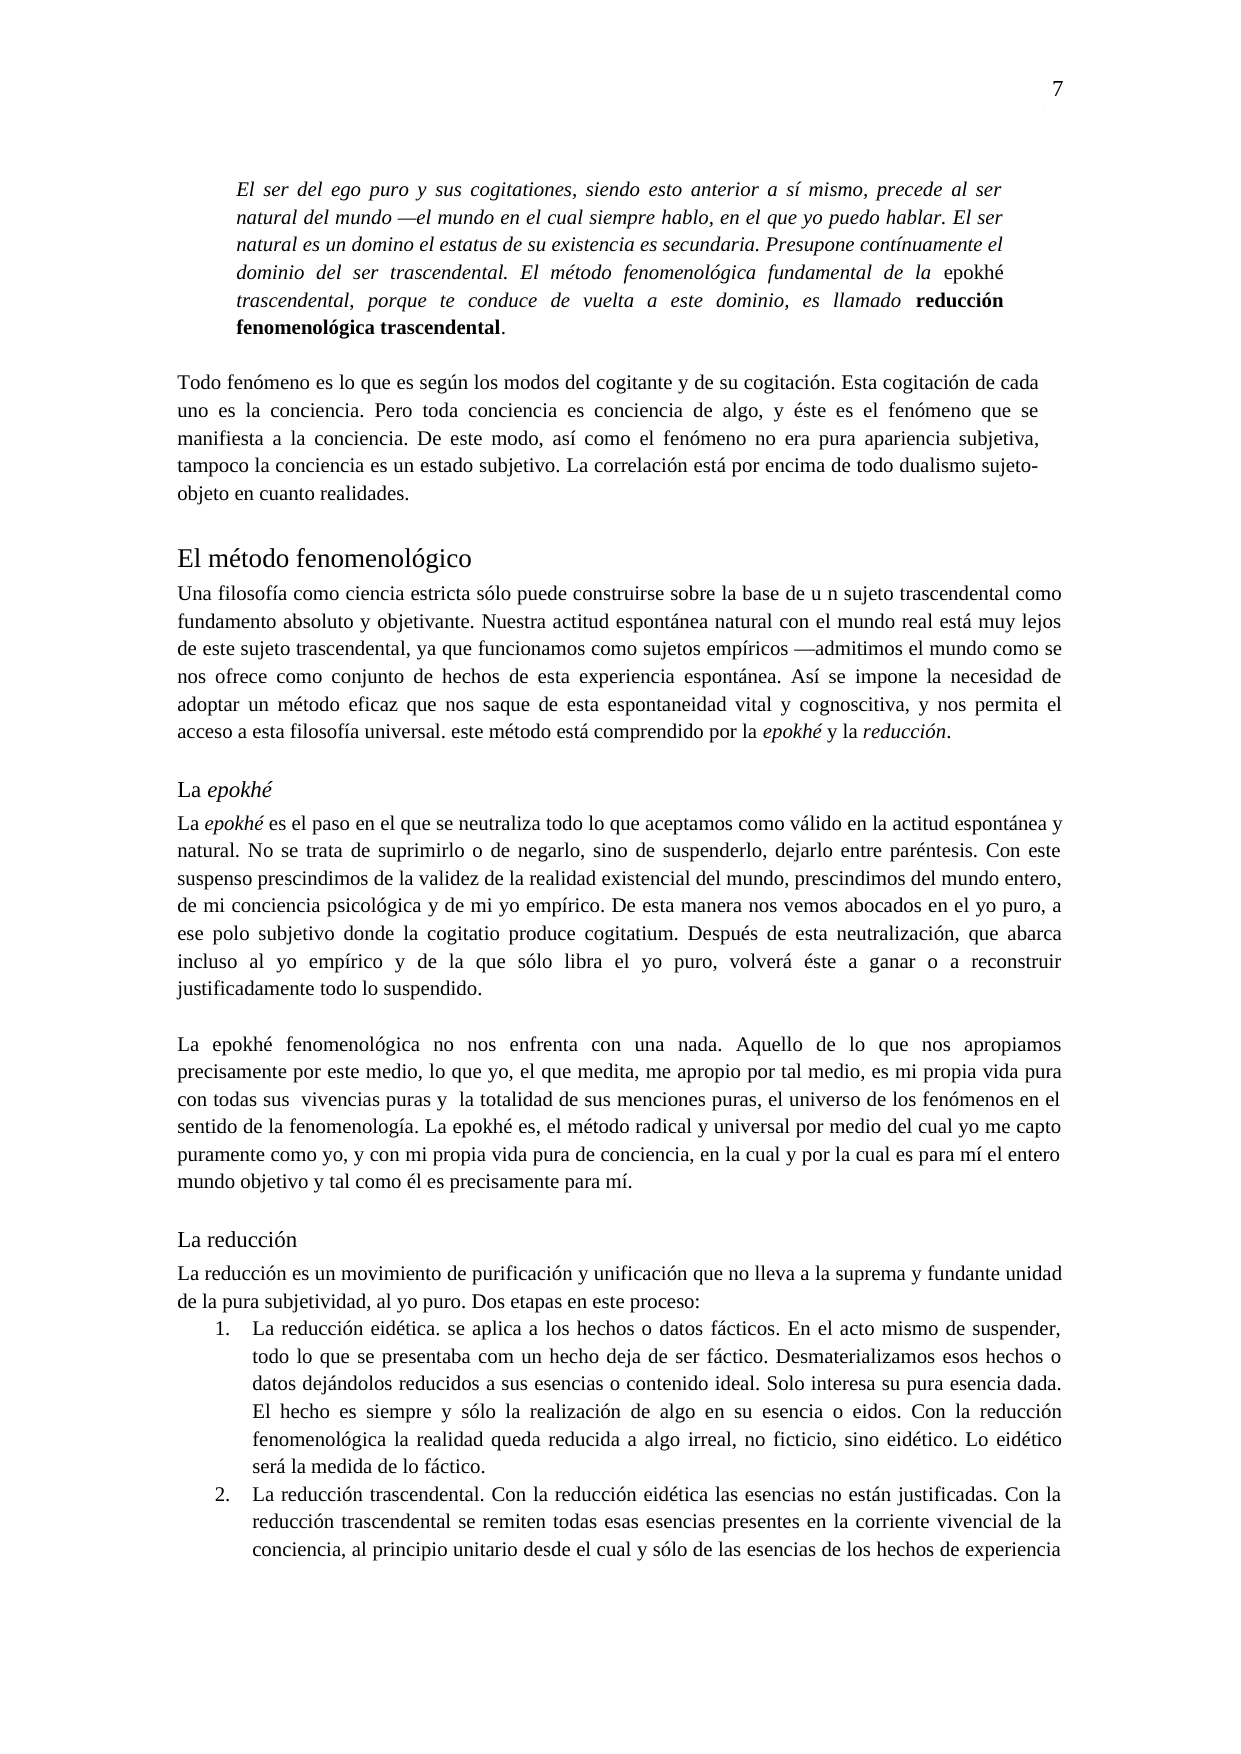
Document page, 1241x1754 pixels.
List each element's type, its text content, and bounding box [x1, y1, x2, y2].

text La epokhé fenomenológica no nos enfrenta con una nada. Aquello de lo que nos apropiamos precisamente por este medio, lo que yo, el que medita, me apropio por tal medio, es mi propia vida pura con todas sus vivencias puras y la totalidad de sus menciones puras, el universo de los fenómenos en el sentido de la fenomenología. La epokhé es, el método radical y universal por medio del cual yo me capto puramente como yo, y con mi propia vida pura de conciencia, en la cual y por la cual es para mí el entero mundo objetivo y tal como él es precisamente para mí. [177, 1031, 1063, 1193]
text Todo fenómeno es lo que es según los modos del cogitante y de su cogitación. Esta cogitación de cada uno es la conciencia. Pero toda conciencia es conciencia de algo, y éste es el fenómeno que se manifiesta a la conciencia. De este modo, así como el fenómeno no era pura apariencia subjetiva, tampoco la conciencia es un estado subjetivo. La correlación está por encima de todo dualismo sujeto-objeto en cuanto realidades. [177, 370, 1040, 505]
text El ser del ego puro y sus cogitationes, siendo esto anterior a sí mismo, precede al ser natural del mundo —el mundo en el cual siempre hablo, en el que yo puedo hablar. El ser natural es un domino el estatus de su existencia es secundaria. Presupone contínuamente el dominio del ser trascendental. El método fenomenológica fundamental de la epokhé trascendental, porque te conduce de vuelta a este dominio, es llamado reducción fenomenológica trascendental. [236, 177, 1003, 339]
subtitle La epokhé [177, 776, 1063, 802]
subtitle El método fenomenológico [177, 542, 1040, 573]
list La reducción eidética. se aplica a los hechos o datos fácticos. En el acto mismo de suspender, todo lo que se presentaba com un hecho deja de ser fáctico. Desmaterializamos esos hechos o datos dejándolos reducidos a sus esencias o contenido ideal. Solo interesa su pura esencia dada. El hecho es siempre y sólo la realización de algo en su esencia o eidos. Con la reducción fenomenológica la realidad queda reducida a algo irreal, no ficticio, sino eidético. Lo eidético será la medida de lo fáctico. [214, 1316, 1063, 1478]
text La reducción es un movimiento de purificación y unificación que no lleva a la suprema y fundante unidad de la pura subjetividad, al yo puro. Dos etapas en este proceso: [177, 1261, 1063, 1313]
text La epokhé es el paso en el que se neutraliza todo lo que aceptamos como válido en la actitud espontánea y natural. No se trata de suprimirlo o de negarlo, sino de suspenderlo, dejarlo entre paréntesis. Con este suspenso prescindimos de la validez de la realidad existencial del mundo, prescindimos del mundo entero, de mi conciencia psicológica y de mi yo empírico. De esta manera nos vemos abocados en el yo puro, a ese polo subjetivo donde la cogitatio produce cogitatium. Después de esta neutralización, que abarca incluso al yo empírico y de la que sólo libra el yo puro, volverá éste a ganar o a reconstruir justificadamente todo lo suspendido. [177, 811, 1063, 1000]
list La reducción trascendental. Con la reducción eidética las esencias no están justificadas. Con la reducción trascendental se remiten todas esas esencias presentes en la corriente vivencial de la conciencia, al principio unitario desde el cual y sólo de las esencias de los hechos de experiencia [214, 1482, 1063, 1561]
subtitle La reducción [177, 1226, 1063, 1253]
text Una filosofía como ciencia estricta sólo puede construirse sobre la base de u n sujeto trascendental como fundamento absoluto y objetivante. Nuestra actitud espontánea natural con el mundo real está muy lejos de este sujeto trascendental, ya que funcionamos como sujetos empíricos —admitimos el mundo como se nos ofrece como conjunto de hechos de esta experiencia espontánea. Así se impone la necesidad de adoptar un método eficaz que nos saque de esta espontaneidad vital y cognoscitiva, y nos permita el acceso a esta filosofía universal. este método está comprendido por la epokhé y la reducción. [177, 581, 1063, 743]
